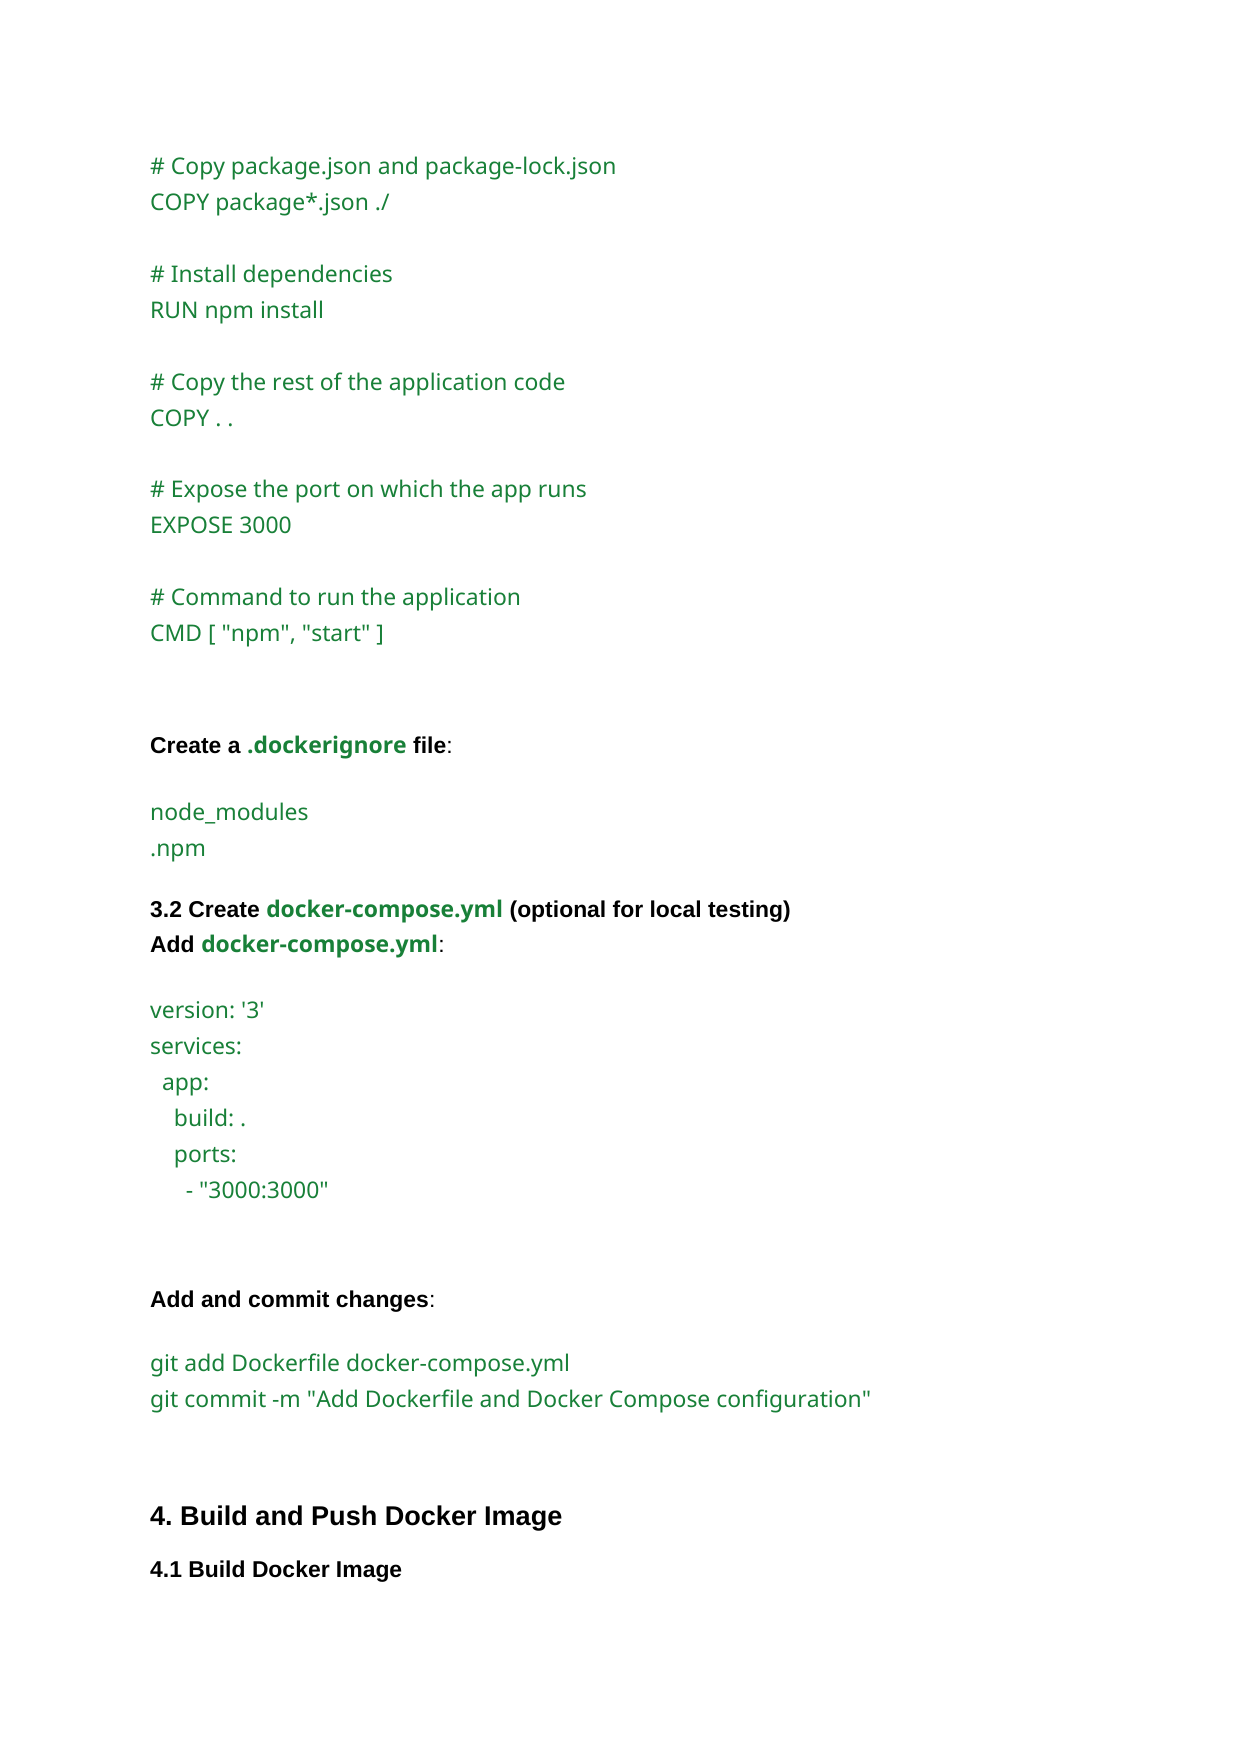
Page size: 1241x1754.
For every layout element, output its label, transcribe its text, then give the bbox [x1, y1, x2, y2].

text # Copy package.json and package-lock.json [150, 150, 1090, 181]
text RUN npm install [150, 294, 1090, 325]
subtitle 4. Build and Push Docker Image [150, 1500, 1090, 1531]
text services: [150, 1030, 1090, 1061]
text # Expose the port on which the app runs [150, 473, 1090, 505]
text EXPOSE 3000 [150, 509, 1090, 541]
text # Command to run the application [150, 581, 1090, 612]
subtitle 3.2 Create docker-compose.yml (optional for local testing) [150, 892, 1090, 924]
subtitle 4.1 Build Docker Image [150, 1556, 1090, 1582]
text COPY package*.json ./ [150, 186, 1090, 217]
text build: . [150, 1102, 1090, 1133]
text CMD [ "npm", "start" ] [150, 617, 1090, 648]
text COPY . . [150, 402, 1090, 433]
text # Install dependencies [150, 258, 1090, 289]
text Create a .dockerignore file: node_modules [150, 729, 1090, 827]
text Add and commit changes: git add Dockerfile docker-compose.yml [150, 1286, 1090, 1378]
text git commit -m "Add Dockerfile and Docker Compose configuration" [150, 1383, 1090, 1414]
text .npm [150, 832, 1090, 863]
text # Copy the rest of the application code [150, 366, 1090, 397]
text Add docker-compose.yml: version: '3' [150, 928, 1090, 1025]
text ports: [150, 1138, 1090, 1169]
text - "3000:3000" [150, 1174, 1090, 1205]
text app: [150, 1066, 1090, 1097]
